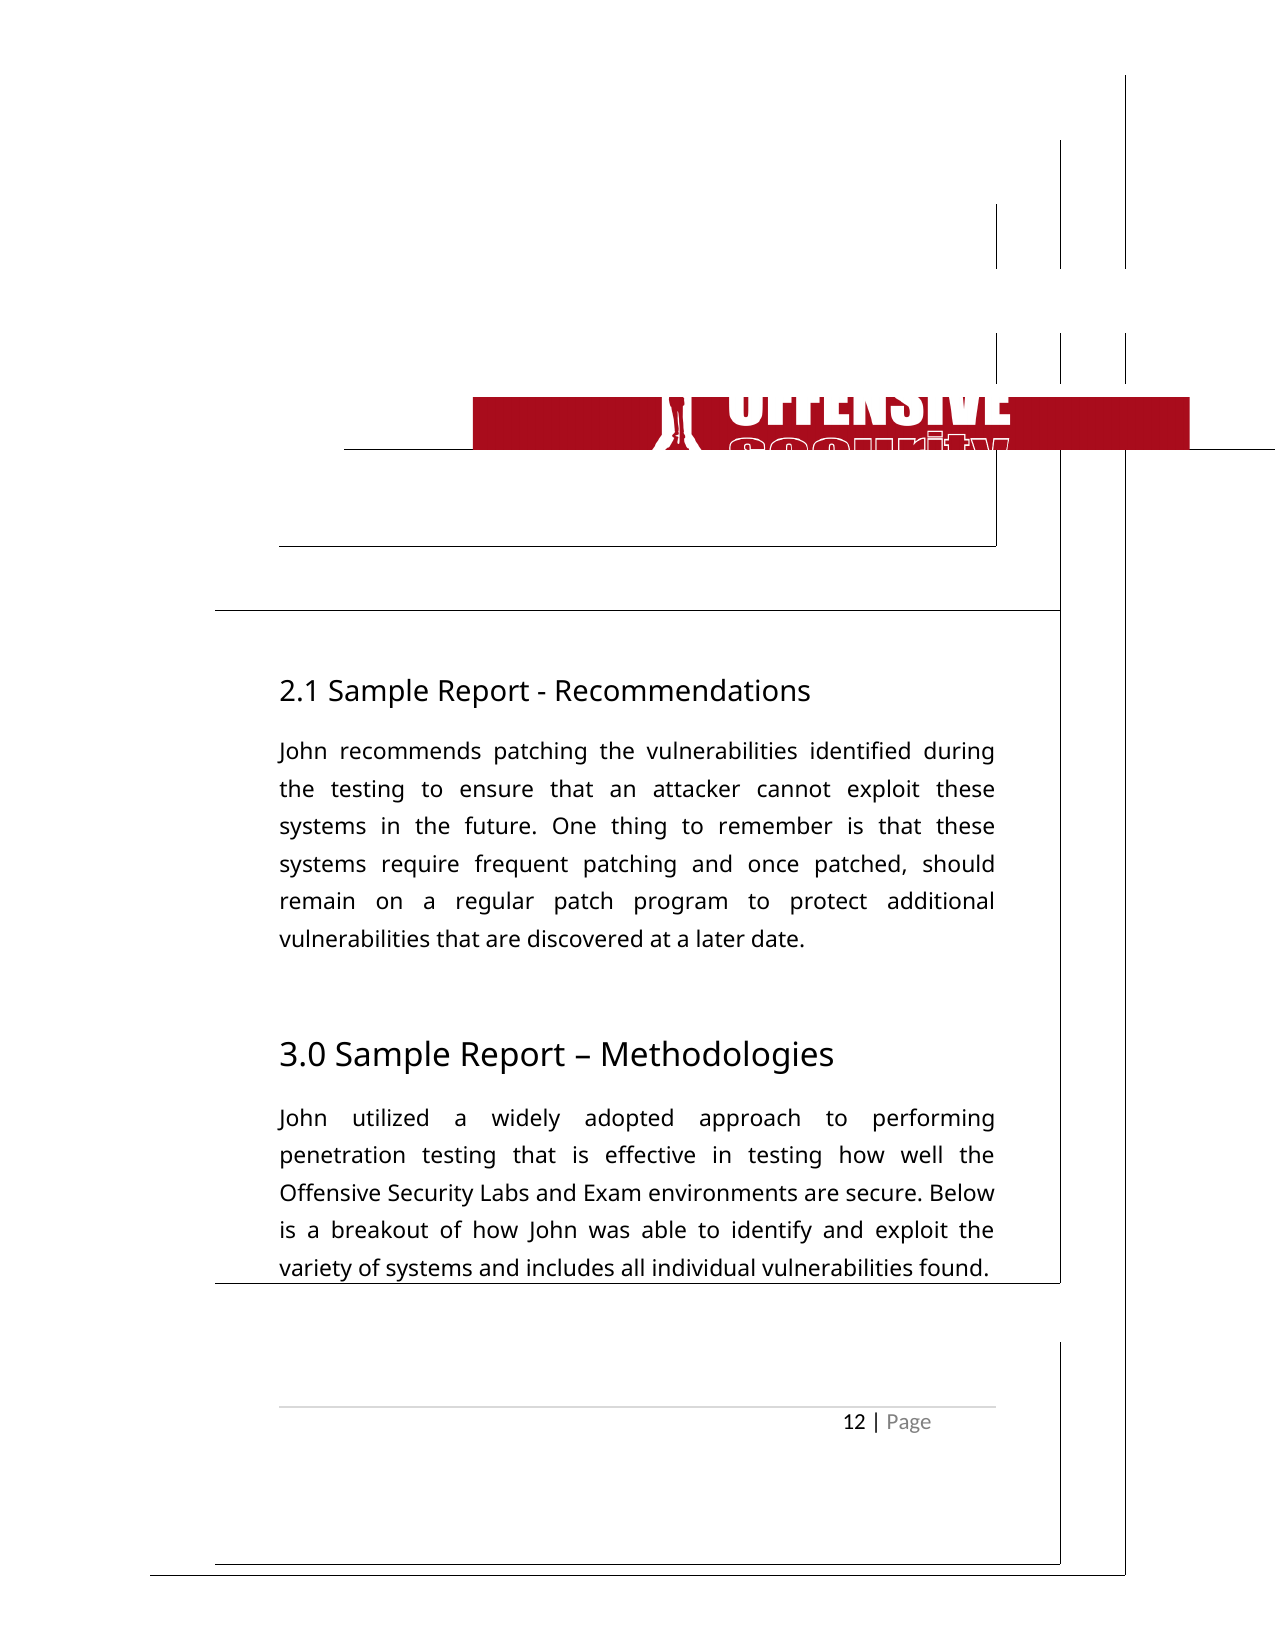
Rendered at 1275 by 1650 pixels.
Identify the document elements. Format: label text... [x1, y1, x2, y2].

subtitle 2.1 Sample Report - Recommendations [214, 606, 1060, 671]
subtitle 3.0 Sample Report – Methodologies [214, 966, 1060, 1037]
text John utilized a widely adopted approach to performing penetration testing that is effective in testing how well the Offensive Security Labs and Exam environments are secure. Below is a breakout of how John was able to identify and exploit the variety of systems and includes all individual vulnerabilities found. [214, 1037, 1060, 1283]
text John recommends patching the vulnerabilities identified during the testing to ensure that an attacker cannot exploit these systems in the future. One thing to remember is that these systems require frequent patching and once patched, should remain on a regular patch program to protect additional vulnerabilities that are discovered at a later date. [214, 671, 1060, 954]
